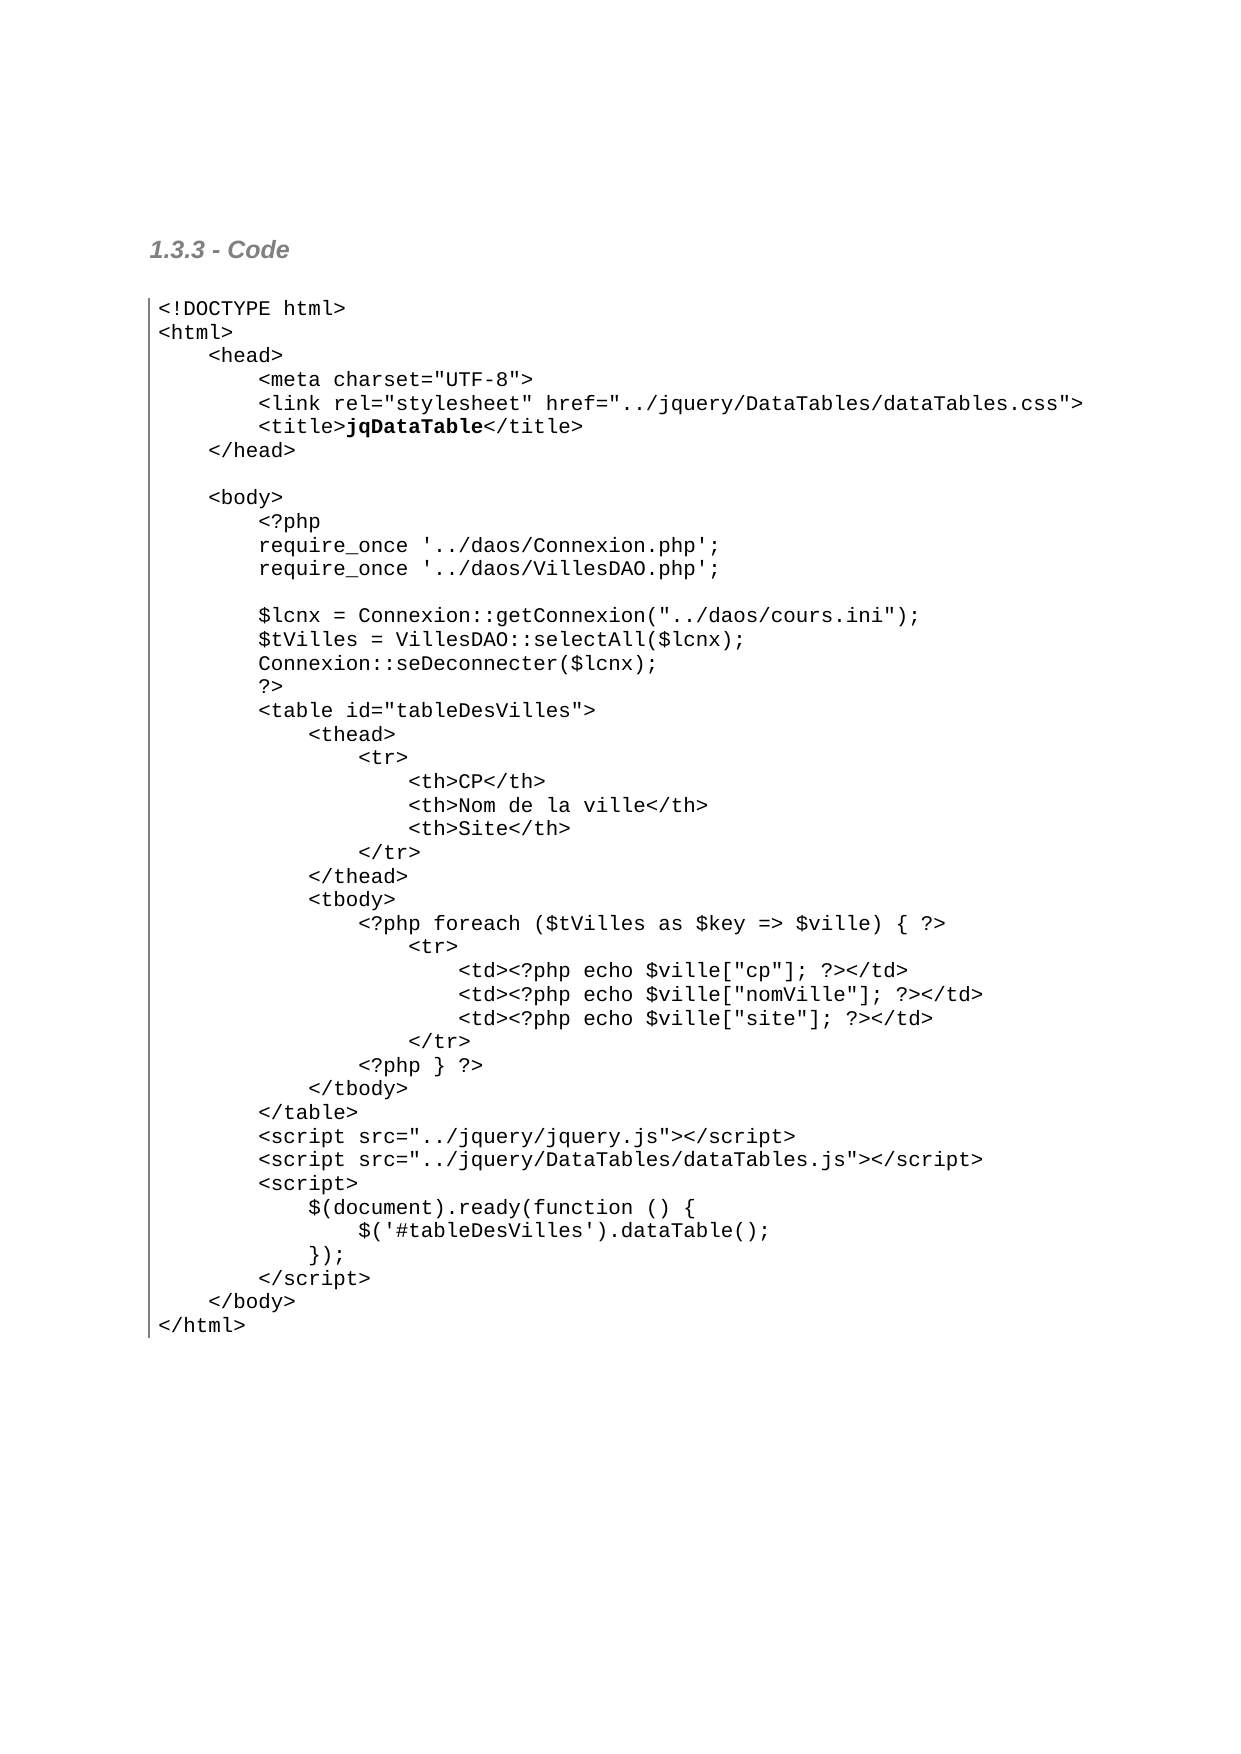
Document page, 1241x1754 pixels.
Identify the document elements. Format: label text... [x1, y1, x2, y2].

text </thead> [150, 866, 1092, 889]
text <html> [150, 322, 1092, 345]
text <tr> [150, 747, 1092, 771]
text <head> [150, 345, 1092, 369]
text </head> [150, 440, 1092, 464]
text <?php [150, 511, 1092, 534]
text </body> [150, 1291, 1092, 1315]
text $(document).ready(function () { [150, 1197, 1092, 1220]
text </tr> [150, 842, 1092, 866]
text <?php } ?> [150, 1055, 1092, 1078]
text <title>jqDataTable</title> [150, 416, 1092, 440]
text <th>Site</th> [150, 818, 1092, 842]
text require_once '../daos/Connexion.php'; [150, 534, 1092, 558]
text ?> [150, 676, 1092, 700]
text <thead> [150, 724, 1092, 747]
text </script> [150, 1268, 1092, 1291]
text Connexion::seDeconnecter($lcnx); [150, 653, 1092, 676]
text </tbody> [150, 1078, 1092, 1102]
text <td><?php echo $ville["cp"]; ?></td> [150, 960, 1092, 984]
text <tbody> [150, 889, 1092, 913]
text </html> [150, 1315, 1092, 1338]
text $('#tableDesVilles').dataTable(); [150, 1220, 1092, 1244]
text <td><?php echo $ville["nomVille"]; ?></td> [150, 984, 1092, 1007]
text <th>Nom de la ville</th> [150, 795, 1092, 818]
text <?php foreach ($tVilles as $key => $ville) { ?> [150, 913, 1092, 937]
text </table> [150, 1102, 1092, 1126]
text $tVilles = VillesDAO::selectAll($lcnx); [150, 629, 1092, 653]
text <table id="tableDesVilles"> [150, 700, 1092, 724]
text <td><?php echo $ville["site"]; ?></td> [150, 1007, 1092, 1031]
text $lcnx = Connexion::getConnexion("../daos/cours.ini"); [150, 606, 1092, 629]
text <!DOCTYPE html> [150, 298, 1092, 322]
text <tr> [150, 937, 1092, 960]
text <meta charset="UTF-8"> [150, 369, 1092, 393]
text require_once '../daos/VillesDAO.php'; [150, 558, 1092, 582]
subtitle - Code [149, 235, 1092, 263]
text <link rel="stylesheet" href="../jquery/DataTables/dataTables.css"> [150, 393, 1092, 416]
text }); [150, 1244, 1092, 1268]
text </tr> [150, 1031, 1092, 1055]
text <script> [150, 1173, 1092, 1197]
text <body> [150, 487, 1092, 511]
text <th>CP</th> [150, 771, 1092, 795]
text <script src="../jquery/jquery.js"></script> [150, 1126, 1092, 1149]
text <script src="../jquery/DataTables/dataTables.js"></script> [150, 1149, 1092, 1173]
